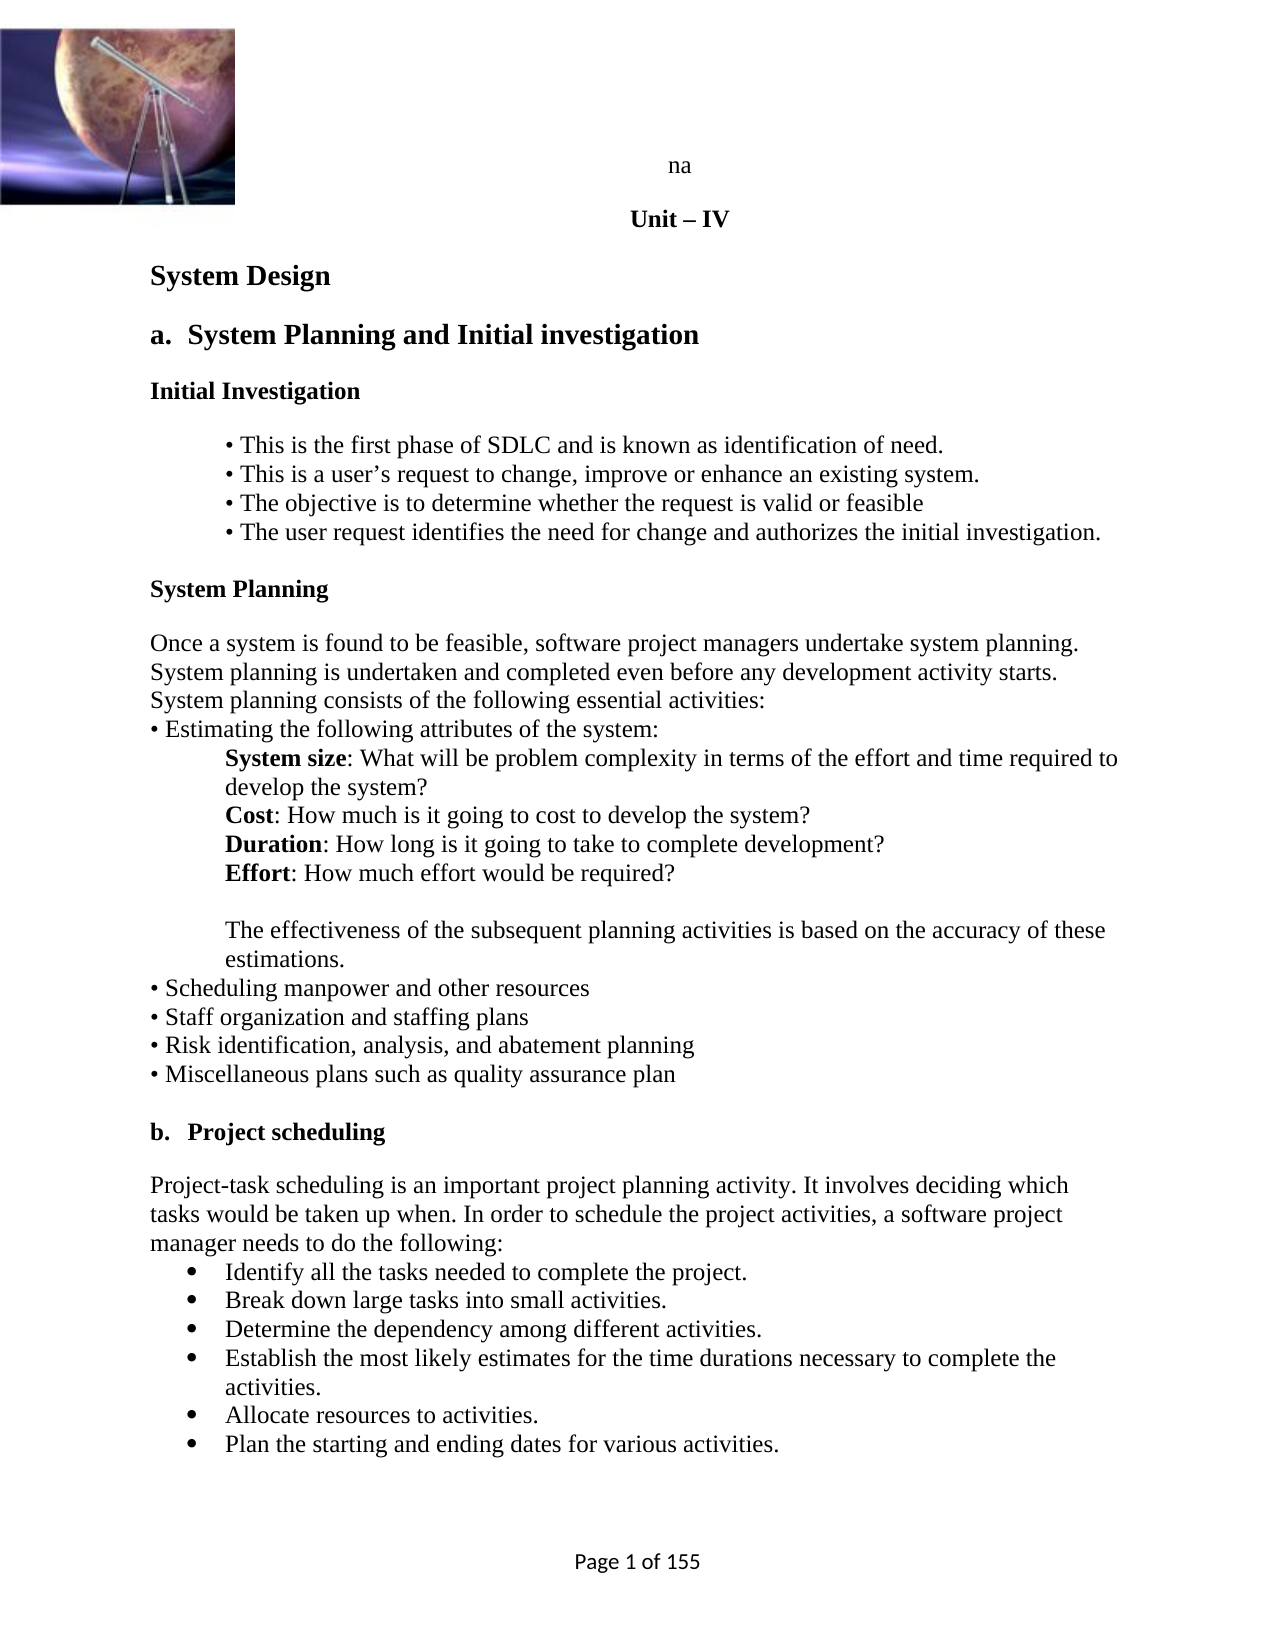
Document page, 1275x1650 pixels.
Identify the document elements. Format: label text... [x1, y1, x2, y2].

text • The objective is to determine whether the request is valid or feasible [225, 488, 1125, 517]
text • Scheduling manpower and other resources [150, 973, 1125, 1002]
list System Planning and Initial investigation [150, 317, 1125, 351]
picture [0, 0, 235, 235]
list Project scheduling [150, 1117, 1125, 1145]
text na [235, 150, 1125, 179]
text System Design [150, 258, 1125, 291]
list Plan the starting and ending dates for various activities. [187, 1429, 1125, 1458]
text Once a system is found to be feasible, software project managers undertake system planning. System planning is undertaken and completed even before any development activity starts. System planning consists of the following essential activities: [150, 628, 1125, 714]
list Determine the dependency among different activities. [187, 1314, 1125, 1343]
text Project-task scheduling is an important project planning activity. It involves deciding which tasks would be taken up when. In order to schedule the project activities, a software project manager needs to do the following: [150, 1171, 1125, 1257]
text • This is the first phase of SDLC and is known as identification of need. [225, 430, 1125, 459]
text • The user request identifies the need for change and authorizes the initial investigation. [225, 517, 1125, 545]
text Effort: How much effort would be required? [225, 858, 1125, 887]
list Establish the most likely estimates for the time durations necessary to complete the activities. [187, 1343, 1125, 1401]
text • Estimating the following attributes of the system: [150, 714, 1125, 743]
text • Staff organization and staffing plans [150, 1002, 1125, 1030]
list Break down large tasks into small activities. [187, 1286, 1125, 1314]
text Initial Investigation [150, 376, 1125, 405]
text Duration: How long is it going to take to complete development? [225, 829, 1125, 858]
text • Miscellaneous plans such as quality assurance plan [150, 1059, 1125, 1088]
list Identify all the tasks needed to complete the project. [187, 1257, 1125, 1286]
text Unit – IV [235, 204, 1125, 233]
text • This is a user’s request to change, improve or enhance an existing system. [225, 459, 1125, 488]
text The effectiveness of the subsequent planning activities is based on the accuracy of these estimations. [225, 915, 1125, 973]
text System Planning [150, 574, 1125, 603]
text Cost: How much is it going to cost to develop the system? [225, 800, 1125, 829]
text System size: What will be problem complexity in terms of the effort and time required to develop the system? [225, 743, 1125, 800]
text • Risk identification, analysis, and abatement planning [150, 1030, 1125, 1059]
list Allocate resources to activities. [187, 1401, 1125, 1429]
